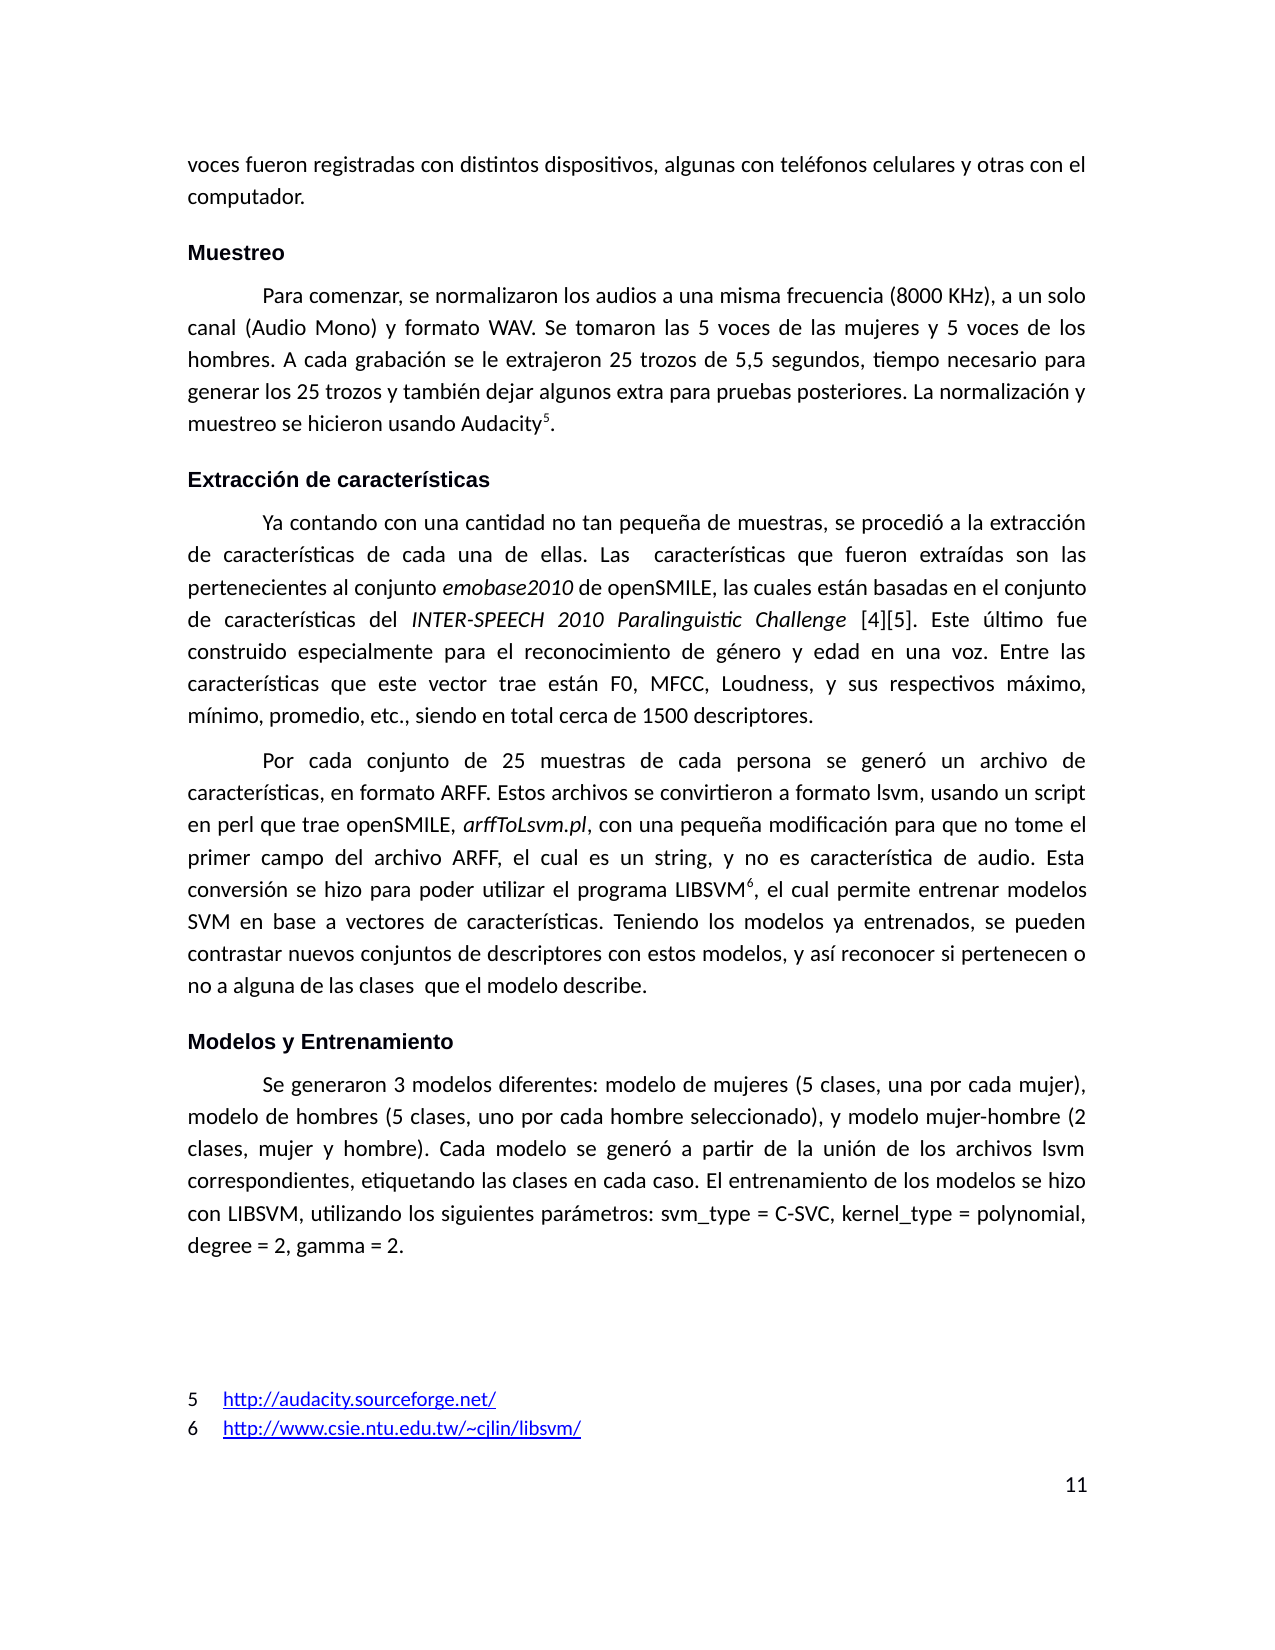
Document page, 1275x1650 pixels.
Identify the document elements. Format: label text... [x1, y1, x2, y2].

text voces fueron registradas con distintos dispositivos, algunas con teléfonos celulares y otras con el computador. [187, 150, 1087, 210]
subtitle Extracción de características [187, 467, 1087, 492]
subtitle Muestreo [187, 239, 1087, 264]
subtitle Modelos y Entrenamiento [187, 1028, 1087, 1054]
text Se generaron 3 modelos diferentes: modelo de mujeres (5 clases, una por cada mujer), modelo de hombres (5 clases, uno por cada hombre seleccionado), y modelo mujer-hombre (2 clases, mujer y hombre). Cada modelo se generó a partir de la unión de los archivos lsvm correspondientes, etiquetando las clases en cada caso. El entrenamiento de los modelos se hizo con LIBSVM, utilizando los siguientes parámetros: svm_type = C-SVC, kernel_type = polynomial, degree = 2, gamma = 2. [187, 1070, 1087, 1259]
text http://audacity.sourceforge.net/ [187, 1386, 1087, 1412]
text Para comenzar, se normalizaron los audios a una misma frecuencia (8000 KHz), a un solo canal (Audio Mono) y formato WAV. Se tomaron las 5 voces de las mujeres y 5 voces de los hombres. A cada grabación se le extrajeron 25 trozos de 5,5 segundos, tiempo necesario para generar los 25 trozos y también dejar algunos extra para pruebas posteriores. La normalización y muestreo se hicieron usando Audacity. [187, 281, 1087, 438]
text Ya contando con una cantidad no tan pequeña de muestras, se procedió a la extracción de características de cada una de ellas. Las características que fueron extraídas son las pertenecientes al conjunto emobase2010 de openSMILE, las cuales están basadas en el conjunto de características del INTER-SPEECH 2010 Paralinguistic Challenge [4][5]. Este último fue construido especialmente para el reconocimiento de género y edad en una voz. Entre las características que este vector trae están F0, MFCC, Loudness, y sus respectivos máximo, mínimo, promedio, etc., siendo en total cerca de 1500 descriptores. [187, 508, 1087, 729]
text http://www.csie.ntu.edu.tw/~cjlin/libsvm/ [187, 1416, 1087, 1441]
text Por cada conjunto de 25 muestras de cada persona se generó un archivo de características, en formato ARFF. Estos archivos se convirtieron a formato lsvm, usando un script en perl que trae openSMILE, arffToLsvm.pl, con una pequeña modificación para que no tome el primer campo del archivo ARFF, el cual es un string, y no es característica de audio. Esta conversión se hizo para poder utilizar el programa LIBSVM, el cual permite entrenar modelos SVM en base a vectores de características. Teniendo los modelos ya entrenados, se pueden contrastar nuevos conjuntos de descriptores con estos modelos, y así reconocer si pertenecen o no a alguna de las clases que el modelo describe. [187, 746, 1087, 999]
